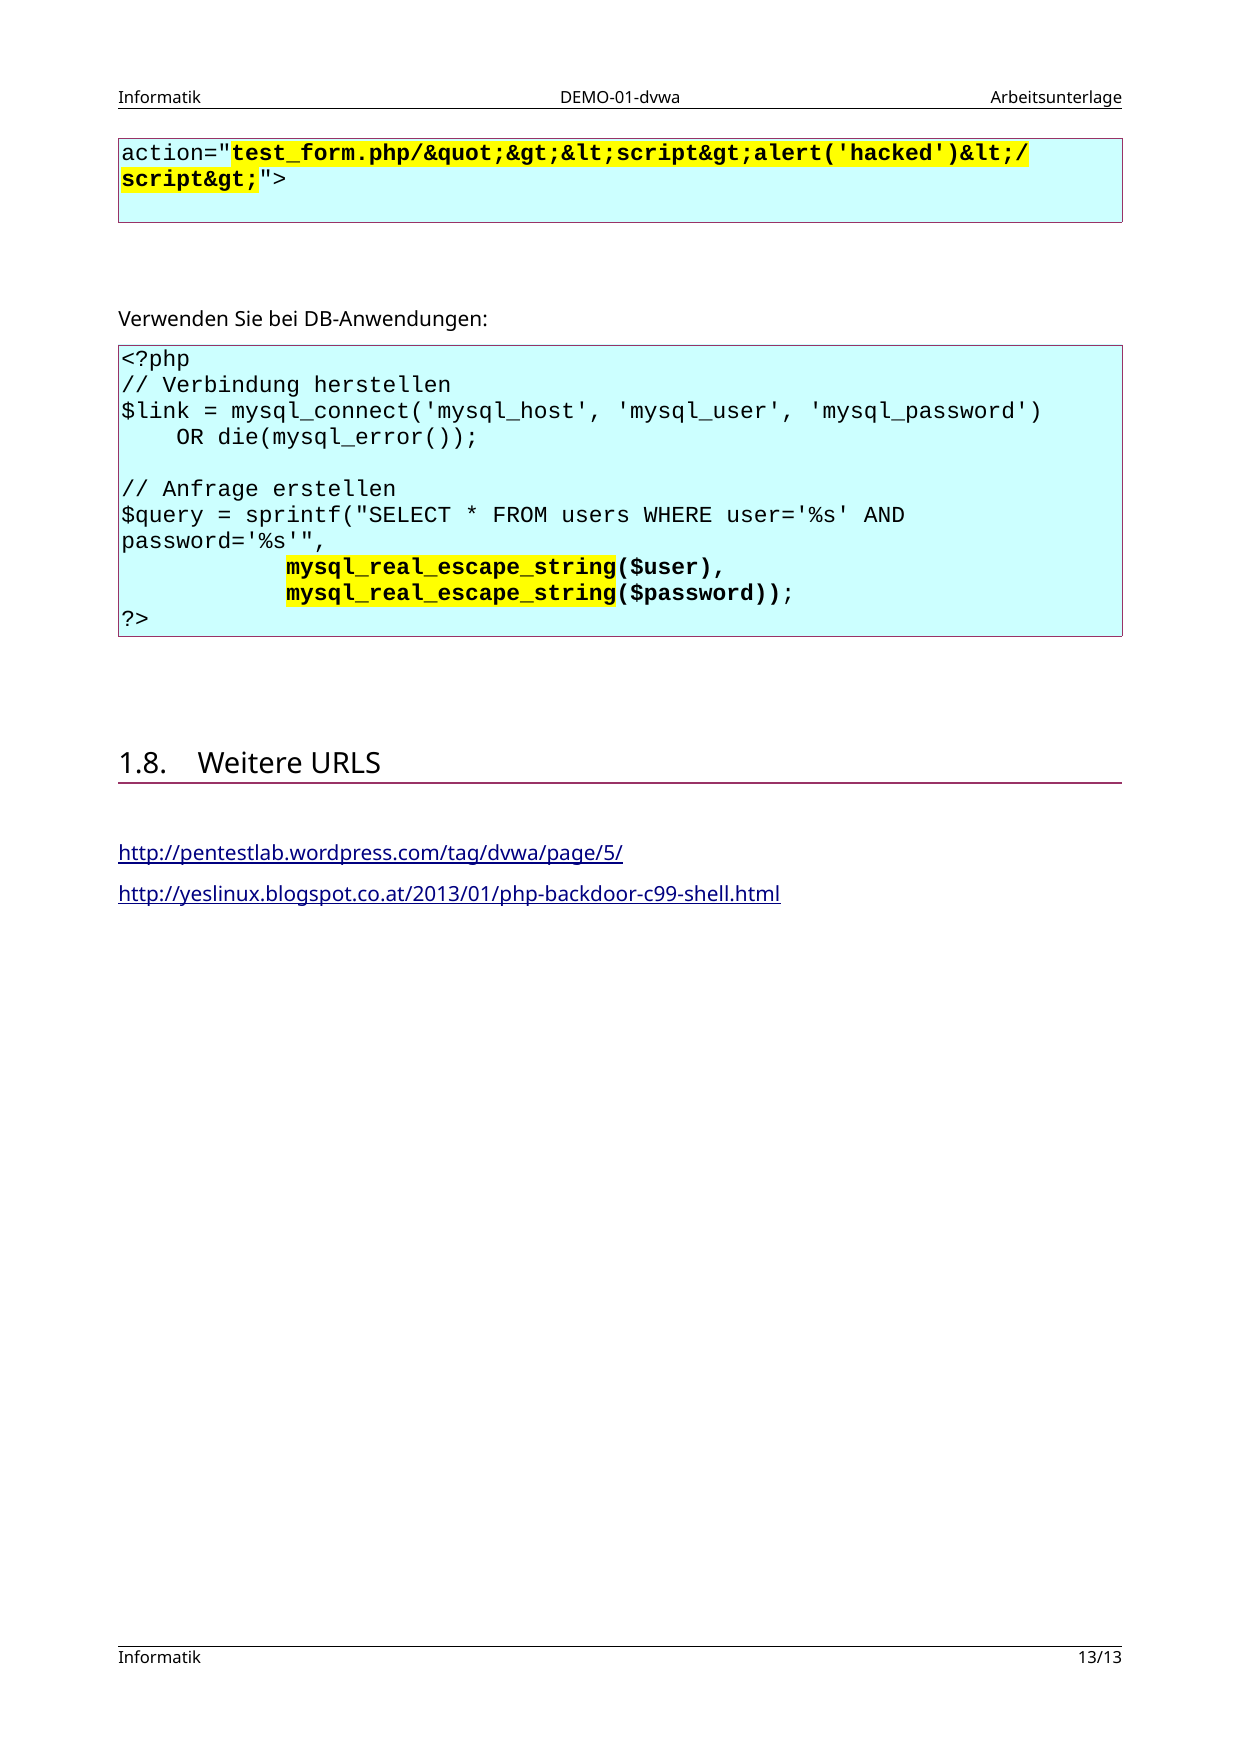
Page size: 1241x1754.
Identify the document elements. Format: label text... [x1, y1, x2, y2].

text http://yeslinux.blogspot.co.at/2013/01/php-backdoor-c99-shell.html [118, 879, 1122, 907]
subtitle Weitere URLS [118, 743, 1122, 782]
text OR die(mysql_error()); [119, 422, 1122, 448]
text ?> [119, 604, 1122, 636]
text Verwenden Sie bei DB-Anwendungen: [118, 304, 1122, 332]
text $query = sprintf("SELECT * FROM users WHERE user='%s' AND password='%s'", [119, 500, 1122, 552]
text http://pentestlab.wordpress.com/tag/dvwa/page/5/ [118, 838, 1122, 866]
text action="test_form.php/&quot;&gt;&lt;script&gt;alert('hacked')&lt;/script&gt;"> [119, 139, 1122, 190]
text <?php [119, 346, 1122, 371]
text // Anfrage erstellen [119, 474, 1122, 500]
text $link = mysql_connect('mysql_host', 'mysql_user', 'mysql_password') [119, 396, 1122, 422]
text mysql_real_escape_string($user), [119, 552, 1122, 578]
text mysql_real_escape_string($password)); [119, 578, 1122, 604]
text // Verbindung herstellen [119, 371, 1122, 396]
